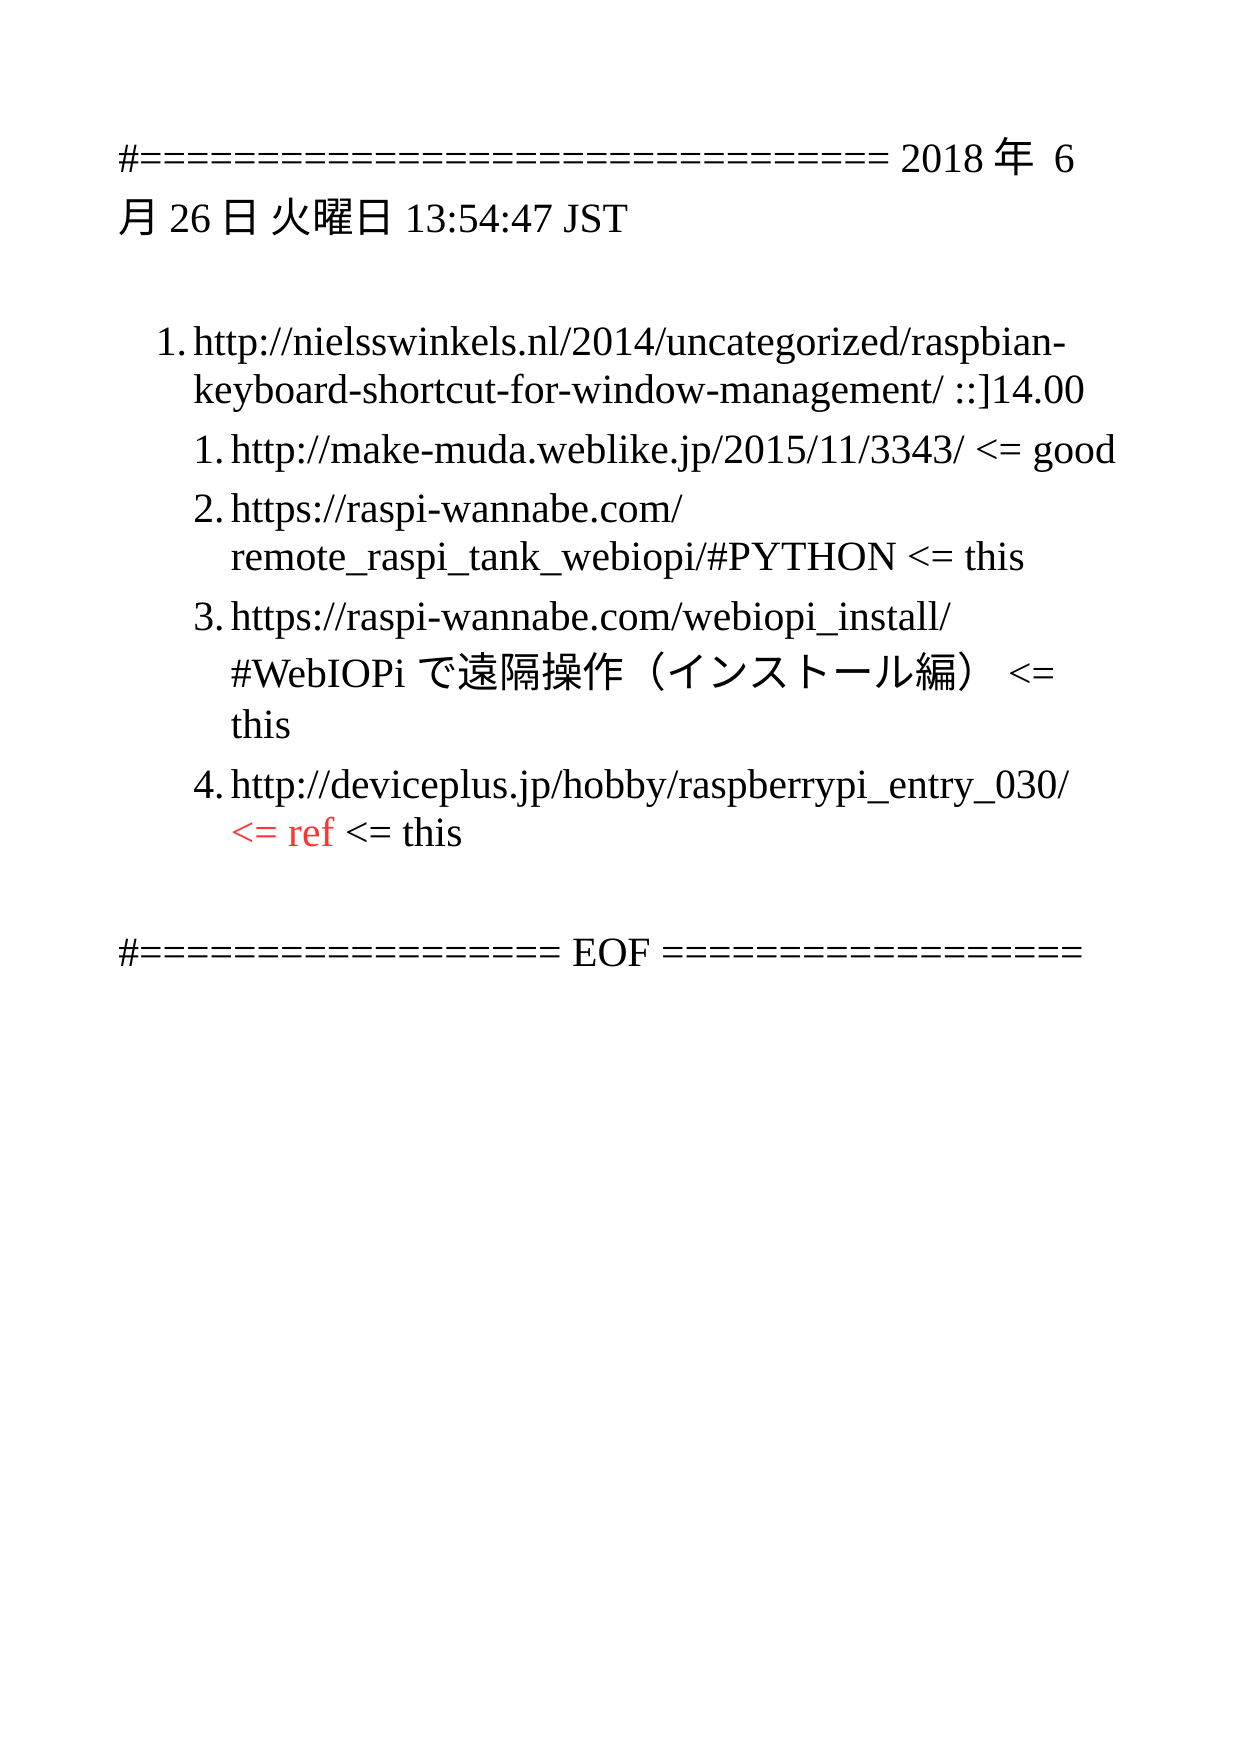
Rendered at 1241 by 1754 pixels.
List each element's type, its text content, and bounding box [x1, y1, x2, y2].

list http://make-muda.weblike.jp/2015/11/3343/ <= good [193, 424, 1122, 472]
text #================== EOF ================== [118, 927, 1122, 975]
list https://raspi-wannabe.com/webiopi_install/ #WebIOPi で遠隔操作（インストール編） <= this [193, 592, 1122, 748]
list http://nielsswinkels.nl/2014/uncategorized/raspbian-keyboard-shortcut-for-window-management/ ::]14.00 [156, 316, 1122, 412]
text #================================ 2018年 6月 26日 火曜日 13:54:47 JST [118, 124, 1122, 245]
list http://deviceplus.jp/hobby/raspberrypi_entry_030/ <= ref <= this [193, 759, 1122, 855]
list https://raspi-wannabe.com/remote_raspi_tank_webiopi/#PYTHON <= this [193, 484, 1122, 580]
